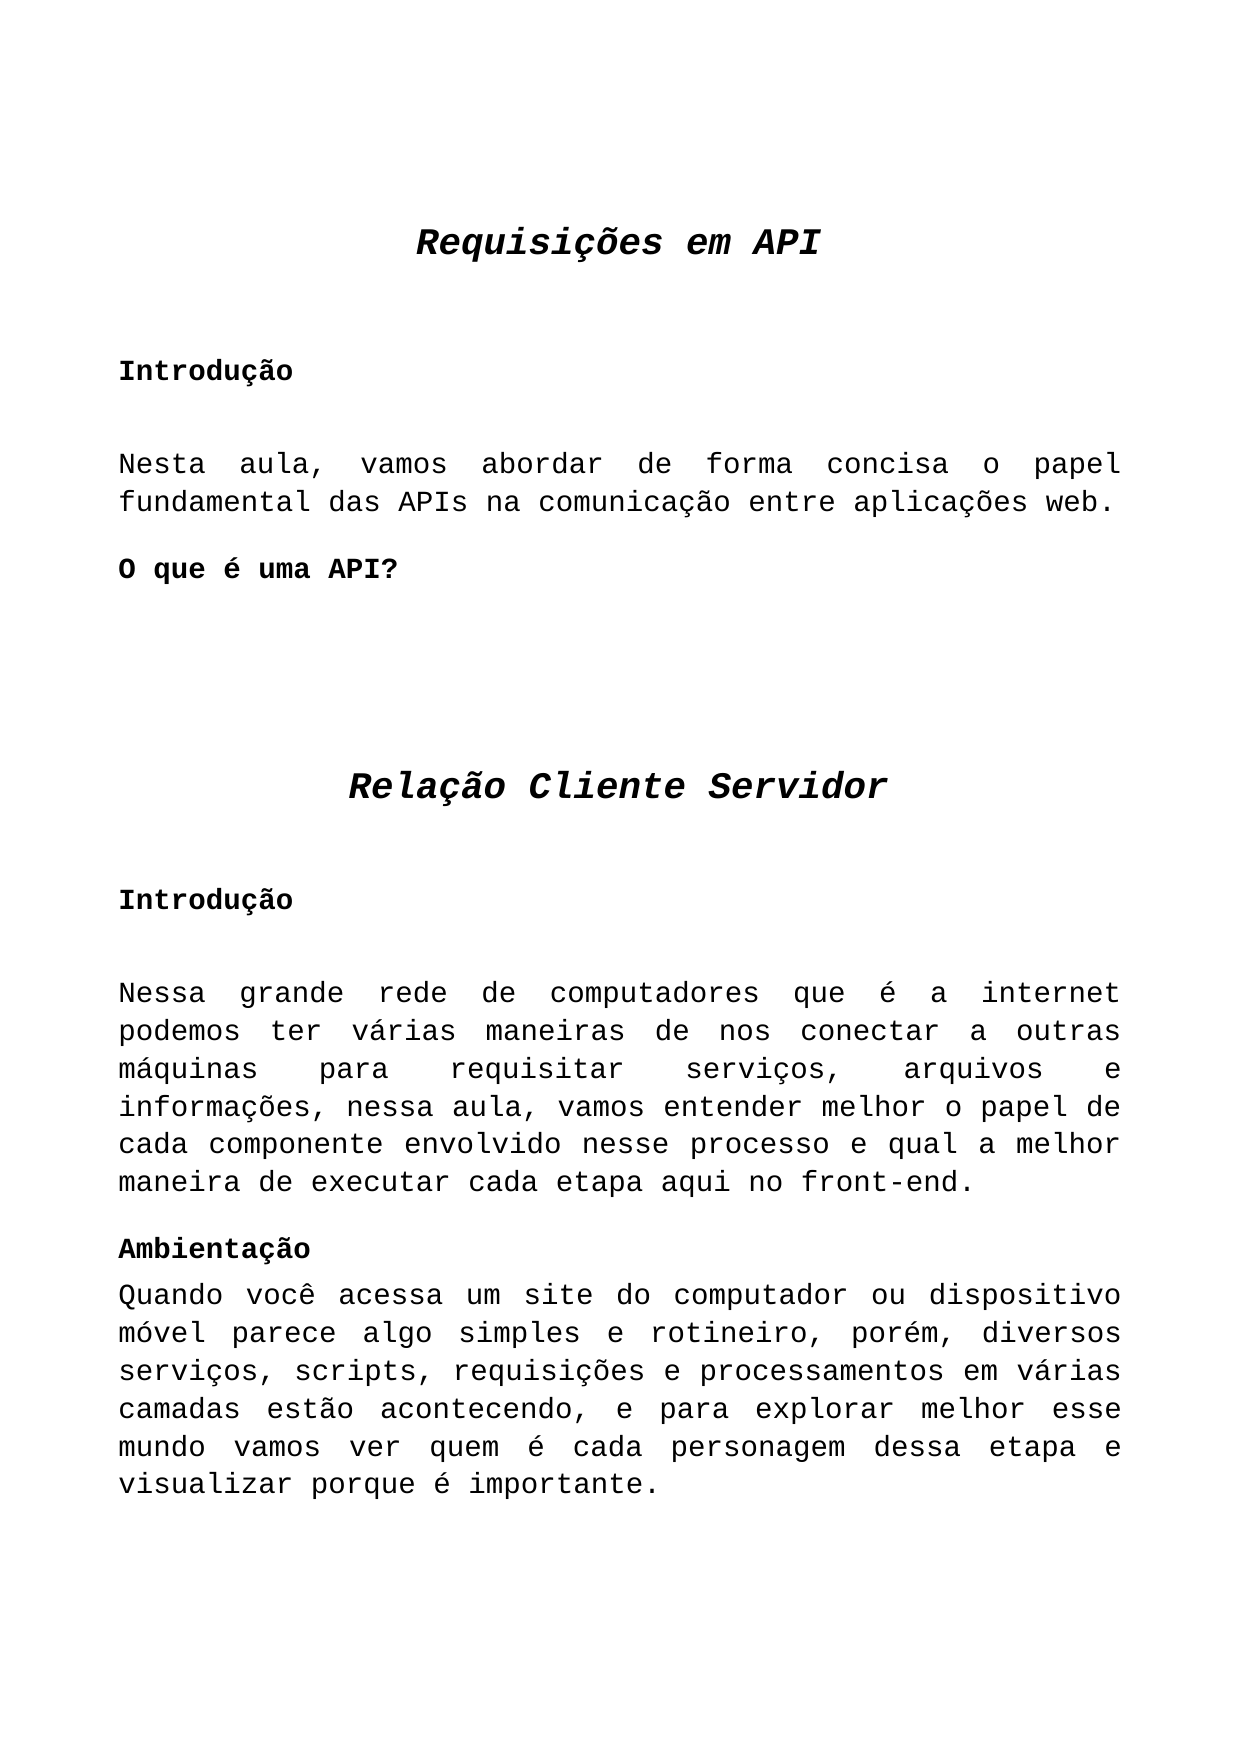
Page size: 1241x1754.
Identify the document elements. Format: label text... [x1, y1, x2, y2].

subtitle Relação Cliente Servidor [118, 768, 1122, 810]
subtitle Introdução [118, 356, 1122, 389]
subtitle Ambientação [118, 1234, 1122, 1268]
subtitle O que é uma API? [118, 554, 1122, 587]
text Nesta aula, vamos abordar de forma concisa o papel fundamental das APIs na comunicação entre aplicações web. [118, 449, 1122, 520]
subtitle Requisições em API [118, 223, 1122, 266]
text Quando você acessa um site do computador ou dispositivo móvel parece algo simples e rotineiro, porém, diversos serviços, scripts, requisições e processamentos em várias camadas estão acontecendo, e para explorar melhor esse mundo vamos ver quem é cada personagem dessa etapa e visualizar porque é importante. [118, 1280, 1122, 1503]
subtitle Introdução [118, 885, 1122, 918]
text Nessa grande rede de computadores que é a internet podemos ter várias maneiras de nos conectar a outras máquinas para requisitar serviços, arquivos e informações, nessa aula, vamos entender melhor o papel de cada componente envolvido nesse processo e qual a melhor maneira de executar cada etapa aqui no front-end. [118, 978, 1122, 1201]
